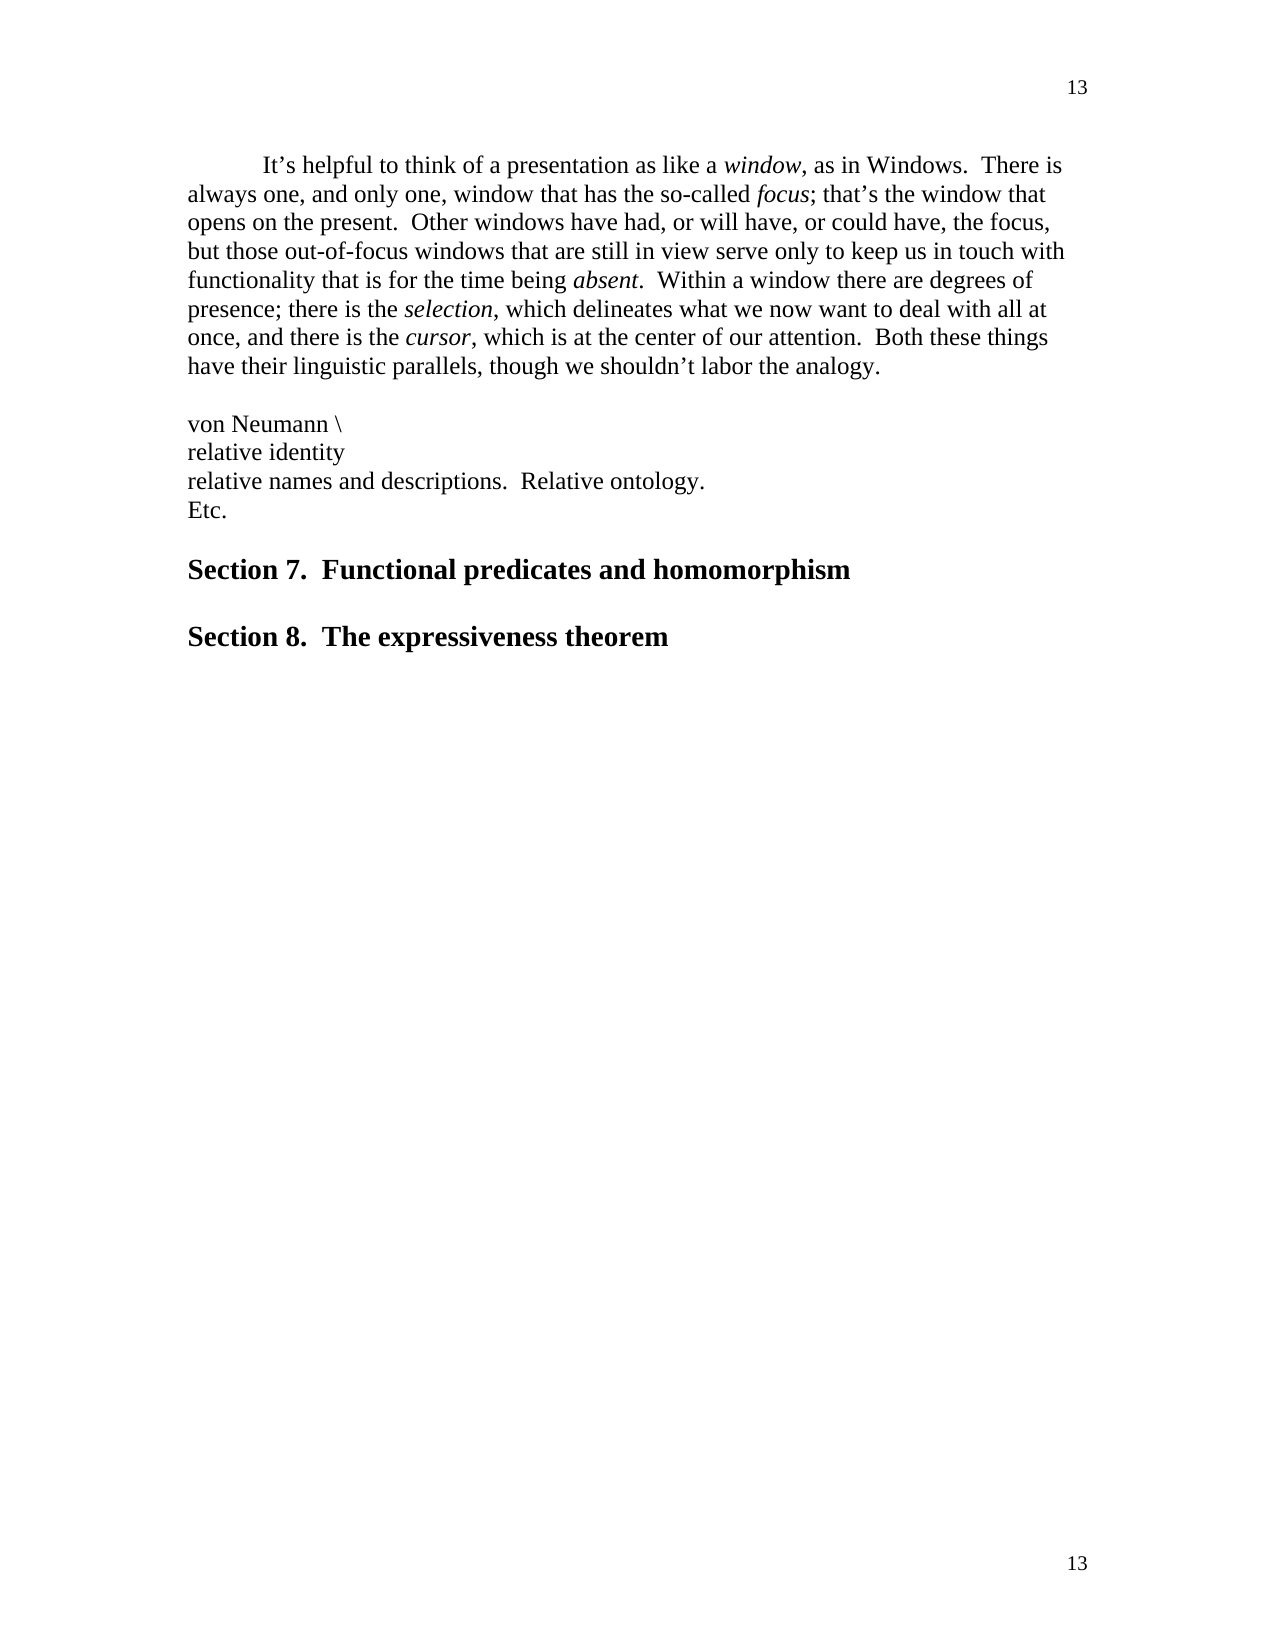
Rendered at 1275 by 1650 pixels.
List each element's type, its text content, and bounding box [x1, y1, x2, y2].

text relative names and descriptions. Relative ontology. [187, 466, 1087, 495]
text Section 7. Functional predicates and homomorphism [187, 552, 1087, 586]
text Section 8. The expressiveness theorem [187, 619, 1087, 653]
text Etc. [187, 495, 1087, 524]
text relative identity [187, 437, 1087, 466]
text It’s helpful to think of a presentation as like a window, as in Windows. There is always one, and only one, window that has the so-called focus; that’s the window that opens on the present. Other windows have had, or will have, or could have, the focus, but those out-of-focus windows that are still in view serve only to keep us in touch with functionality that is for the time being absent. Within a window there are degrees of presence; there is the selection, which delineates what we now want to deal with all at once, and there is the cursor, which is at the center of our attention. Both these things have their linguistic parallels, though we shouldn’t labor the analogy. [187, 150, 1087, 380]
text von Neumann \ [187, 409, 1087, 437]
